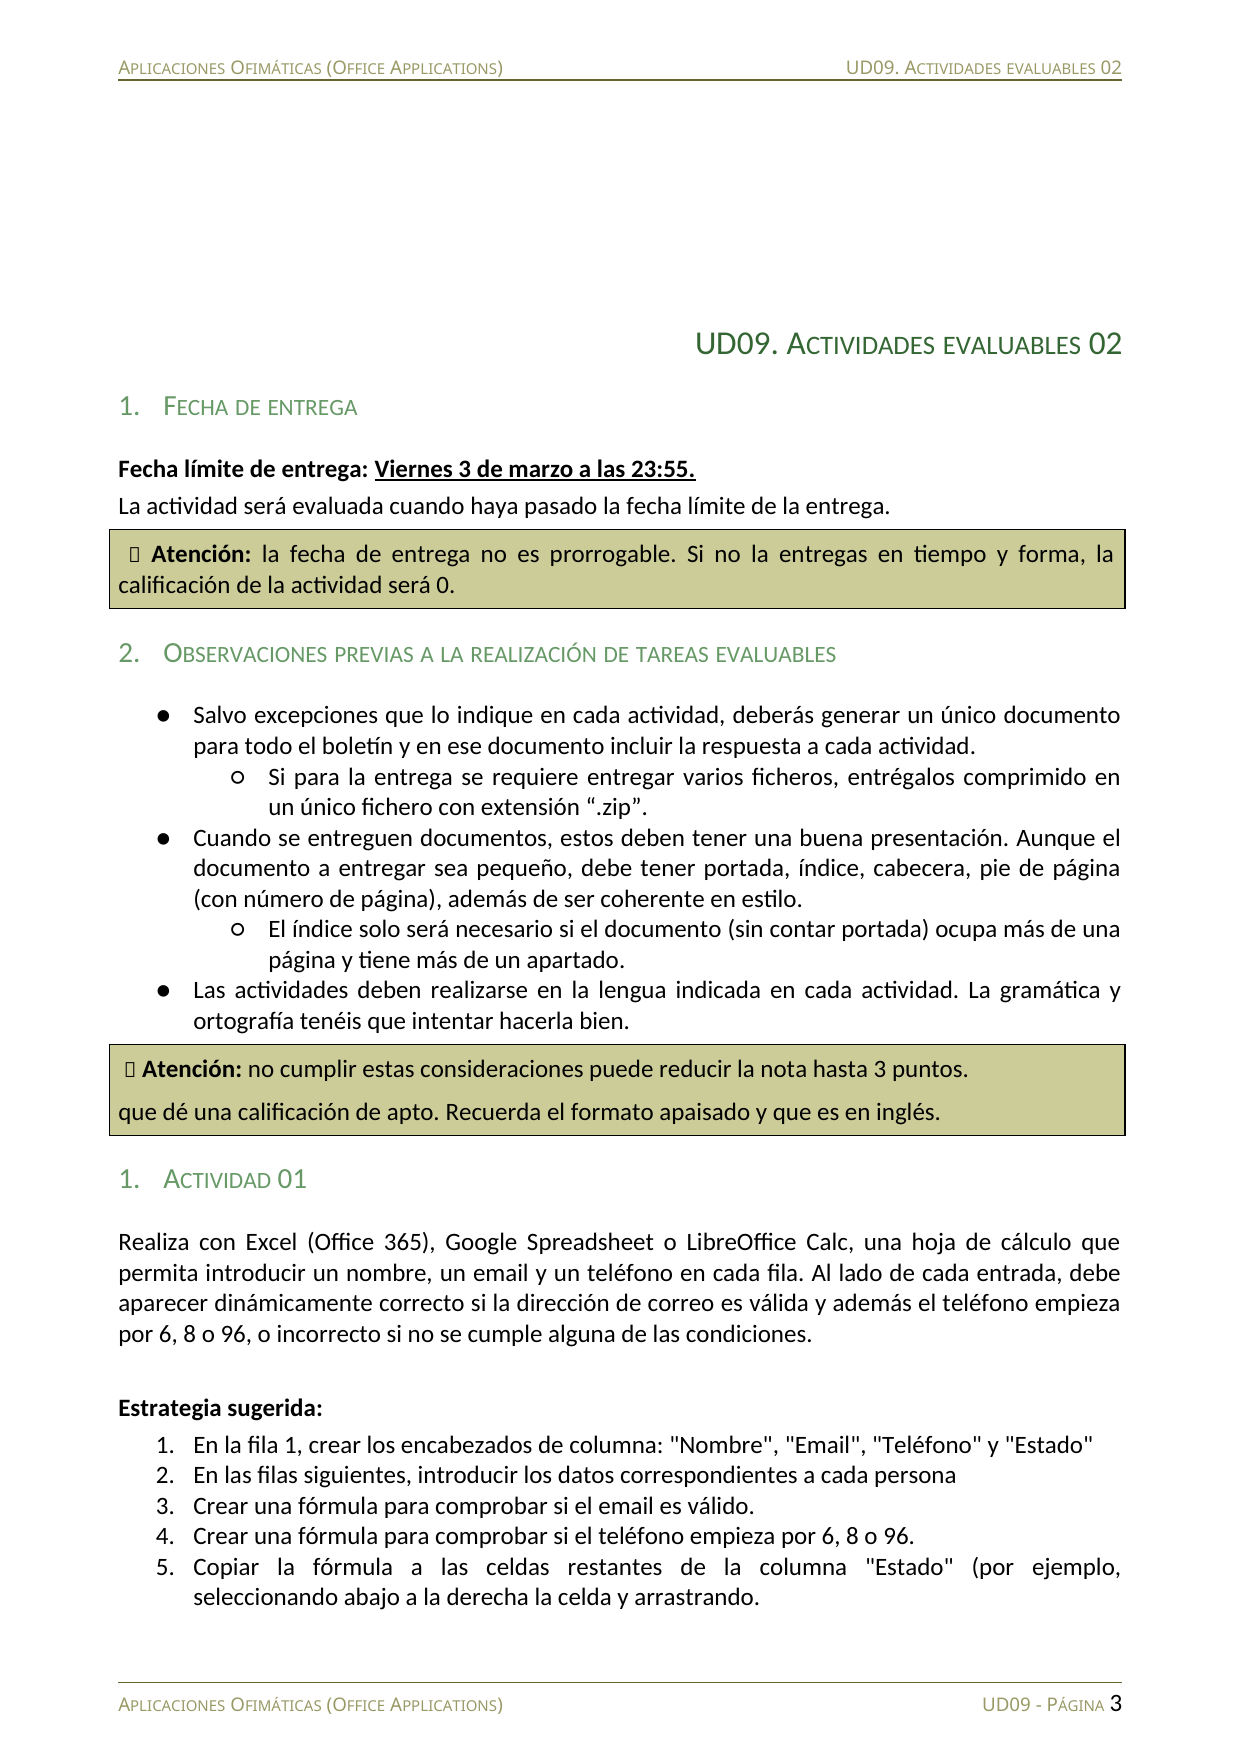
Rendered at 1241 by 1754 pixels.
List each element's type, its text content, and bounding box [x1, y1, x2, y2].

list El índice solo será necesario si el documento (sin contar portada) ocupa más de una página y tiene más de un apartado. [231, 913, 1122, 974]
text Realiza con Excel (Office 365), Google Spreadsheet o LibreOffice Calc, una hoja de cálculo que permita introducir un nombre, un email y un teléfono en cada fila. Al lado de cada entrada, debe aparecer dinámicamente correcto si la dirección de correo es válida y además el teléfono empieza por 6, 8 o 96, o incorrecto si no se cumple alguna de las condiciones. [118, 1226, 1122, 1348]
subtitle Actividad 01 [118, 1161, 1122, 1196]
list Copiar la fórmula a las celdas restantes de la columna "Estado" (por ejemplo, seleccionando abajo a la derecha la celda y arrastrando. [156, 1551, 1122, 1612]
list Las actividades deben realizarse en la lengua indicada en cada actividad. La gramática y ortografía tenéis que intentar hacerla bien. [156, 974, 1122, 1035]
list En la fila 1, crear los encabezados de columna: "Nombre", "Email", "Teléfono" y "Estado" [156, 1429, 1122, 1459]
subtitle Fecha de entrega [118, 387, 1122, 423]
list Salvo excepciones que lo indique en cada actividad, deberás generar un único documento para todo el boletín y en ese documento incluir la respuesta a cada actividad. [156, 699, 1122, 761]
text que dé una calificación de apto. Recuerda el formato apaisado y que es en inglés. [110, 1086, 1124, 1135]
text La actividad será evaluada cuando haya pasado la fecha límite de la entrega. [118, 490, 1122, 520]
list Crear una fórmula para comprobar si el teléfono empieza por 6, 8 o 96. [156, 1520, 1122, 1551]
text UD09. Actividades evaluables 02 [118, 322, 1122, 362]
text ❕ Atención: no cumplir estas consideraciones puede reducir la nota hasta 3 puntos. [110, 1045, 1124, 1084]
subtitle Observaciones previas a la realización de tareas evaluables [118, 634, 1122, 669]
list Si para la entrega se requiere entregar varios ficheros, entrégalos comprimido en un único fichero con extensión “.zip”. [231, 761, 1122, 822]
list Crear una fórmula para comprobar si el email es válido. [156, 1490, 1122, 1520]
text Estrategia sugerida: [118, 1392, 1122, 1422]
text Fecha límite de entrega: Viernes 3 de marzo a las 23:55. [118, 453, 1122, 483]
text ❕ Atención: la fecha de entrega no es prorrogable. Si no la entregas en tiempo y forma, la calificación de la actividad será 0. [110, 530, 1124, 608]
list En las filas siguientes, introducir los datos correspondientes a cada persona [156, 1459, 1122, 1490]
list Cuando se entreguen documentos, estos deben tener una buena presentación. Aunque el documento a entregar sea pequeño, debe tener portada, índice, cabecera, pie de página (con número de página), además de ser coherente en estilo. [156, 822, 1122, 913]
